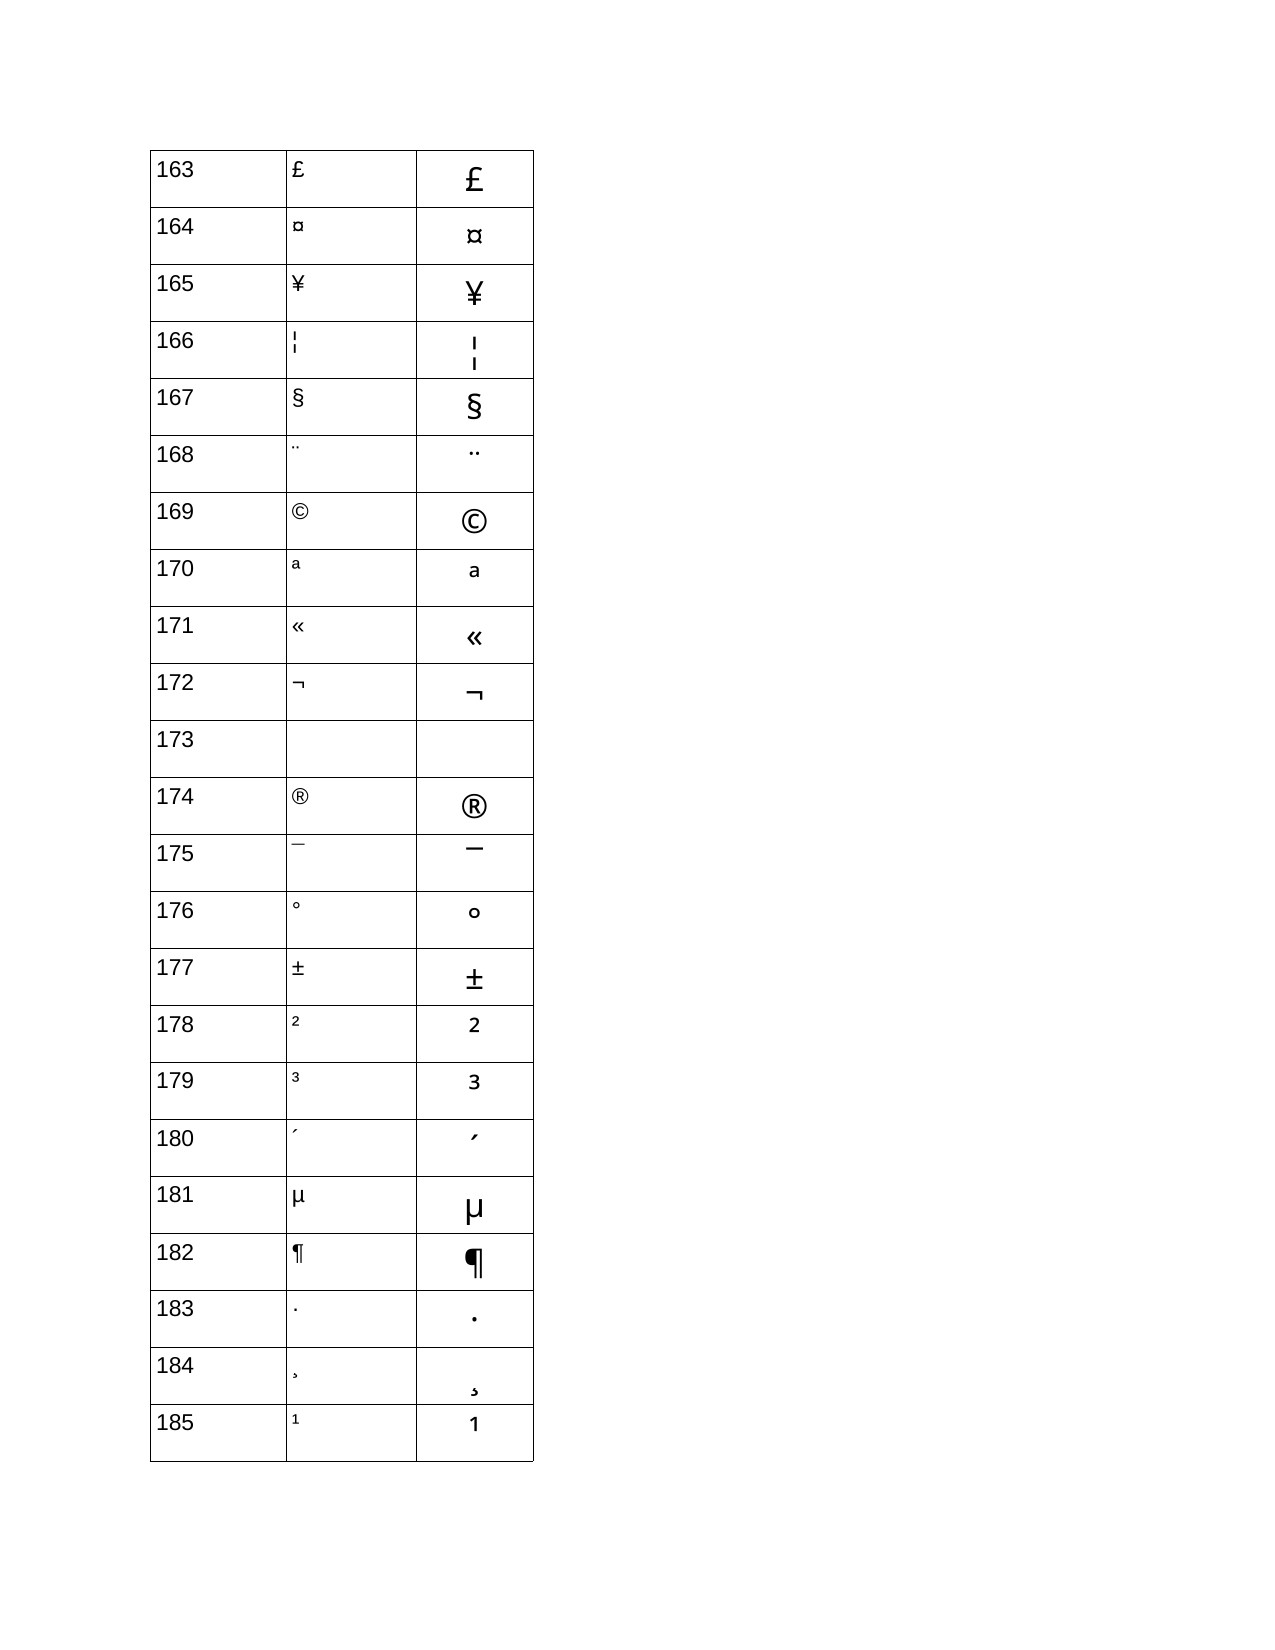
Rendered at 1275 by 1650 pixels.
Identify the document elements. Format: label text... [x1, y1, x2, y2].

table_cell ¹ [417, 1405, 533, 1461]
table_cell ³ [417, 1063, 533, 1119]
table_cell 170 [151, 550, 286, 606]
table_cell ° [287, 892, 416, 948]
table_cell ± [417, 949, 533, 1005]
table_cell 169 [151, 493, 286, 549]
table_cell ª [417, 550, 533, 606]
table_cell ¤ [287, 208, 416, 264]
table_cell µ [287, 1177, 416, 1233]
table_cell « [417, 607, 533, 663]
table_cell ¦ [417, 322, 533, 378]
table_cell ³ [287, 1063, 416, 1119]
table_cell ¥ [287, 265, 416, 321]
table_cell 175 [151, 835, 286, 891]
table_cell ´ [287, 1120, 416, 1176]
table_cell 172 [151, 664, 286, 720]
table_cell 174 [151, 778, 286, 834]
table_cell 179 [151, 1063, 286, 1119]
table_cell ¸ [287, 1348, 416, 1403]
table_cell ¯ [417, 835, 533, 891]
table_cell 164 [151, 208, 286, 264]
table_cell 183 [151, 1291, 286, 1347]
table_cell 168 [151, 436, 286, 492]
table_cell ® [287, 778, 416, 834]
table_cell 165 [151, 265, 286, 321]
table_cell ¬ [417, 664, 533, 720]
table_cell 184 [151, 1348, 286, 1403]
table_cell ¸ [417, 1348, 533, 1403]
table_cell · [417, 1291, 533, 1347]
table_cell 167 [151, 379, 286, 435]
table_cell 180 [151, 1120, 286, 1176]
table_cell 185 [151, 1405, 286, 1461]
table_cell ¦ [287, 322, 416, 378]
table_cell © [287, 493, 416, 549]
table_cell 177 [151, 949, 286, 1005]
table_cell ¨ [287, 436, 416, 492]
table_cell ¥ [417, 265, 533, 321]
table_cell 176 [151, 892, 286, 948]
table_cell 182 [151, 1234, 286, 1289]
table_cell ¯ [287, 835, 416, 891]
table_cell · [287, 1291, 416, 1347]
table_cell ­ [417, 721, 533, 777]
table_cell § [287, 379, 416, 435]
table_cell ® [417, 778, 533, 834]
table_cell ¶ [417, 1234, 533, 1289]
table_cell ¨ [417, 436, 533, 492]
table_cell ¬ [287, 664, 416, 720]
table_cell 166 [151, 322, 286, 378]
table_cell ­ [287, 721, 416, 777]
table_cell ¶ [287, 1234, 416, 1289]
table_cell ¹ [287, 1405, 416, 1461]
table_cell 171 [151, 607, 286, 663]
table_cell 178 [151, 1006, 286, 1062]
table_cell ¤ [417, 208, 533, 264]
table_cell ´ [417, 1120, 533, 1176]
table_cell © [417, 493, 533, 549]
table_cell ± [287, 949, 416, 1005]
table_cell £ [287, 151, 416, 207]
table_cell 173 [151, 721, 286, 777]
table_cell ª [287, 550, 416, 606]
table_cell 163 [151, 151, 286, 207]
table_cell ² [287, 1006, 416, 1062]
table_cell § [417, 379, 533, 435]
table_cell 181 [151, 1177, 286, 1233]
table_cell ° [417, 892, 533, 948]
table_cell « [287, 607, 416, 663]
table_cell µ [417, 1177, 533, 1233]
table_cell £ [417, 151, 533, 207]
table_cell ² [417, 1006, 533, 1062]
